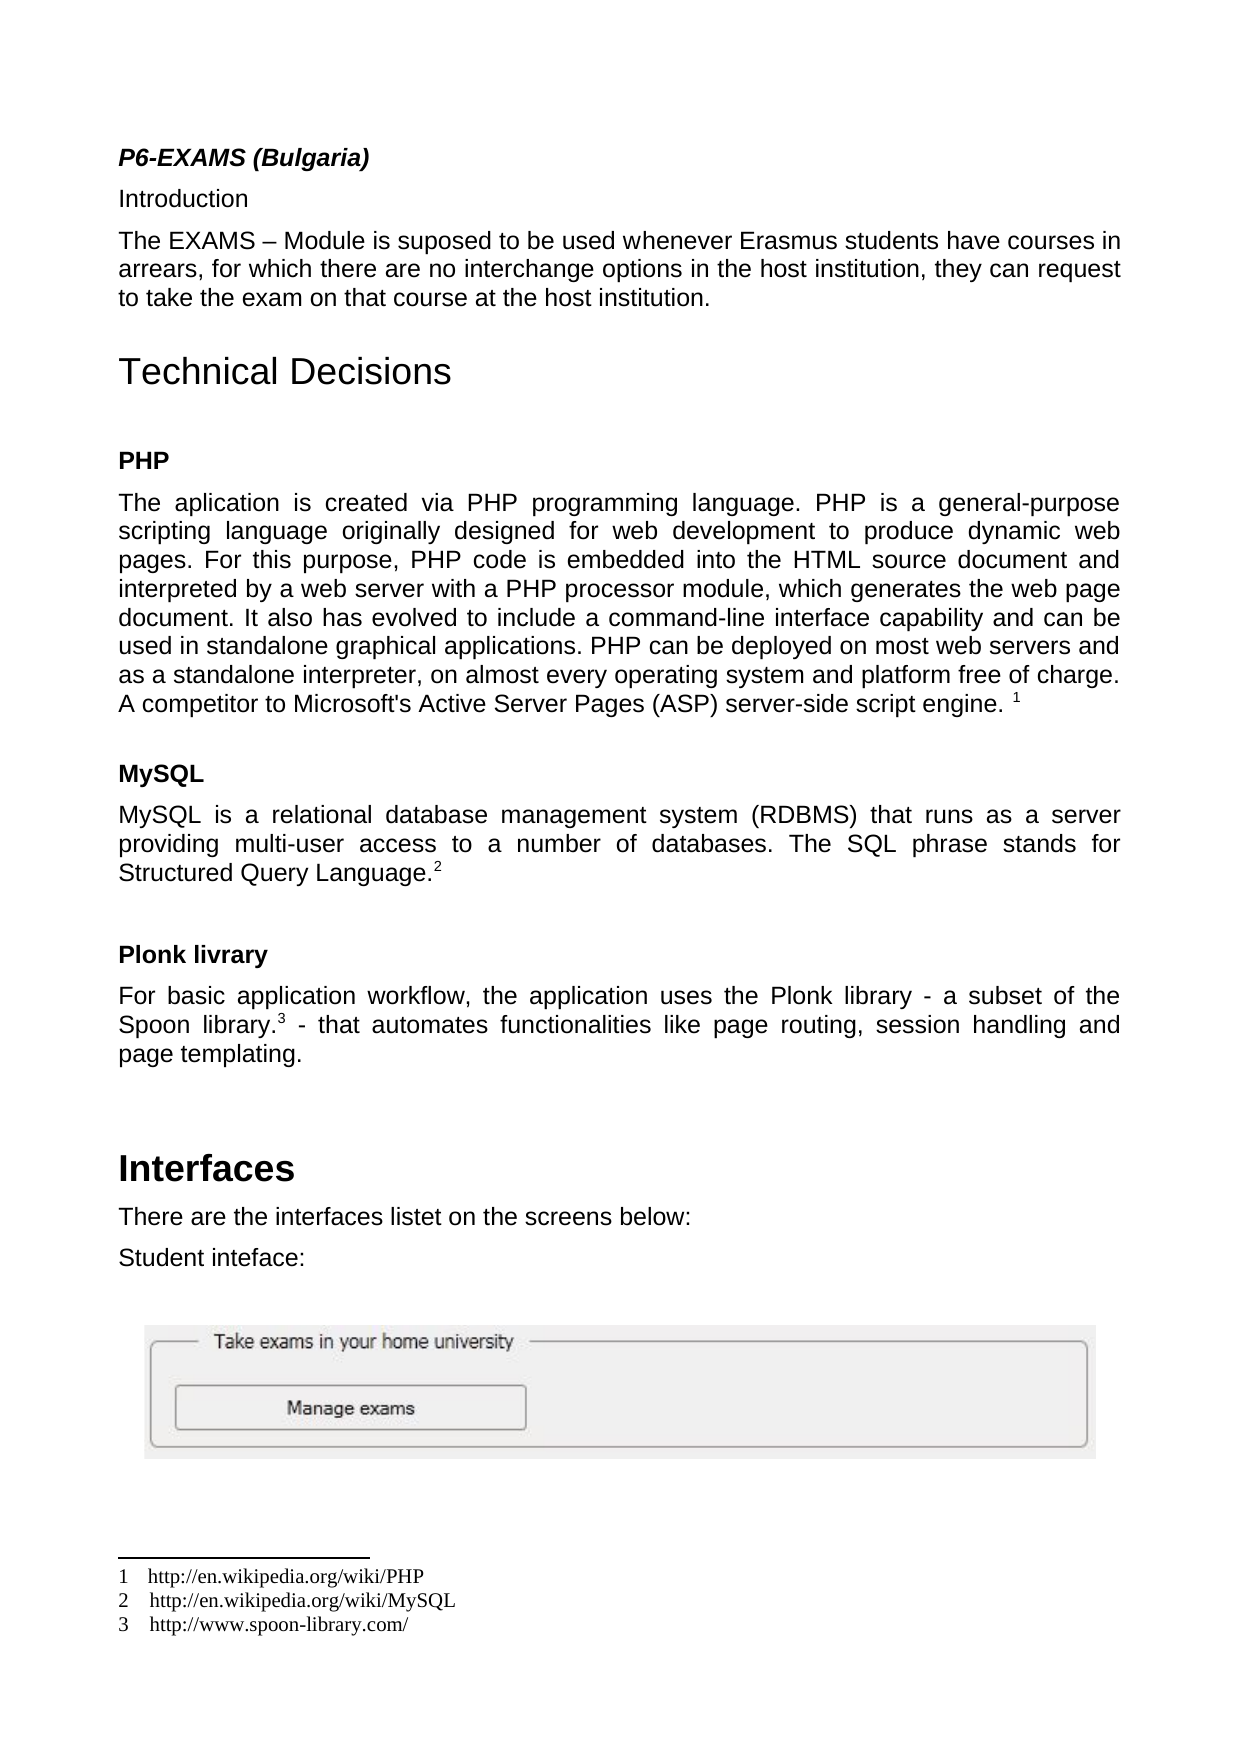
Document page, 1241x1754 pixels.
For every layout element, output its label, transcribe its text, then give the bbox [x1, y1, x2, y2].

text For basic application workflow, the application uses the Plonk library - a subset of the Spoon library. - that automates functionalities like page routing, session handling and page templating. [118, 981, 1122, 1067]
picture [144, 1325, 1096, 1459]
text http://www.spoon-library.com/ [118, 1612, 1122, 1636]
text http://en.wikipedia.org/wiki/PHP [118, 1564, 1122, 1588]
text MySQL [118, 759, 1122, 787]
subtitle P6-EXAMS (Bulgaria) [118, 143, 1122, 172]
text Introduction [118, 184, 1122, 213]
text The EXAMS – Module is suposed to be used whenever Erasmus students have courses in arrears, for which there are no interchange options in the host institution, they can request to take the exam on that course at the host institution. [118, 226, 1122, 312]
subtitle Interfaces [118, 1146, 1122, 1189]
subtitle Technical Decisions [118, 349, 1122, 392]
text Plonk livrary [118, 940, 1122, 969]
text PHP [118, 446, 1122, 475]
text MySQL is a relational database management system (RDBMS) that runs as a server providing multi-user access to a number of databases. The SQL phrase stands for Structured Query Language. [118, 800, 1122, 886]
text There are the interfaces listet on the screens below: [118, 1202, 1122, 1231]
text http://en.wikipedia.org/wiki/MySQL [118, 1588, 1122, 1612]
text Student inteface: [118, 1243, 1122, 1272]
text The aplication is created via PHP programming language. PHP is a general-purpose scripting language originally designed for web development to produce dynamic web pages. For this purpose, PHP code is embedded into the HTML source document and interpreted by a web server with a PHP processor module, which generates the web page document. It also has evolved to include a command-line interface capability and can be used in standalone graphical applications. PHP can be deployed on most web servers and as a standalone interpreter, on almost every operating system and platform free of charge. A competitor to Microsoft's Active Server Pages (ASP) server-side script engine. [118, 487, 1122, 717]
